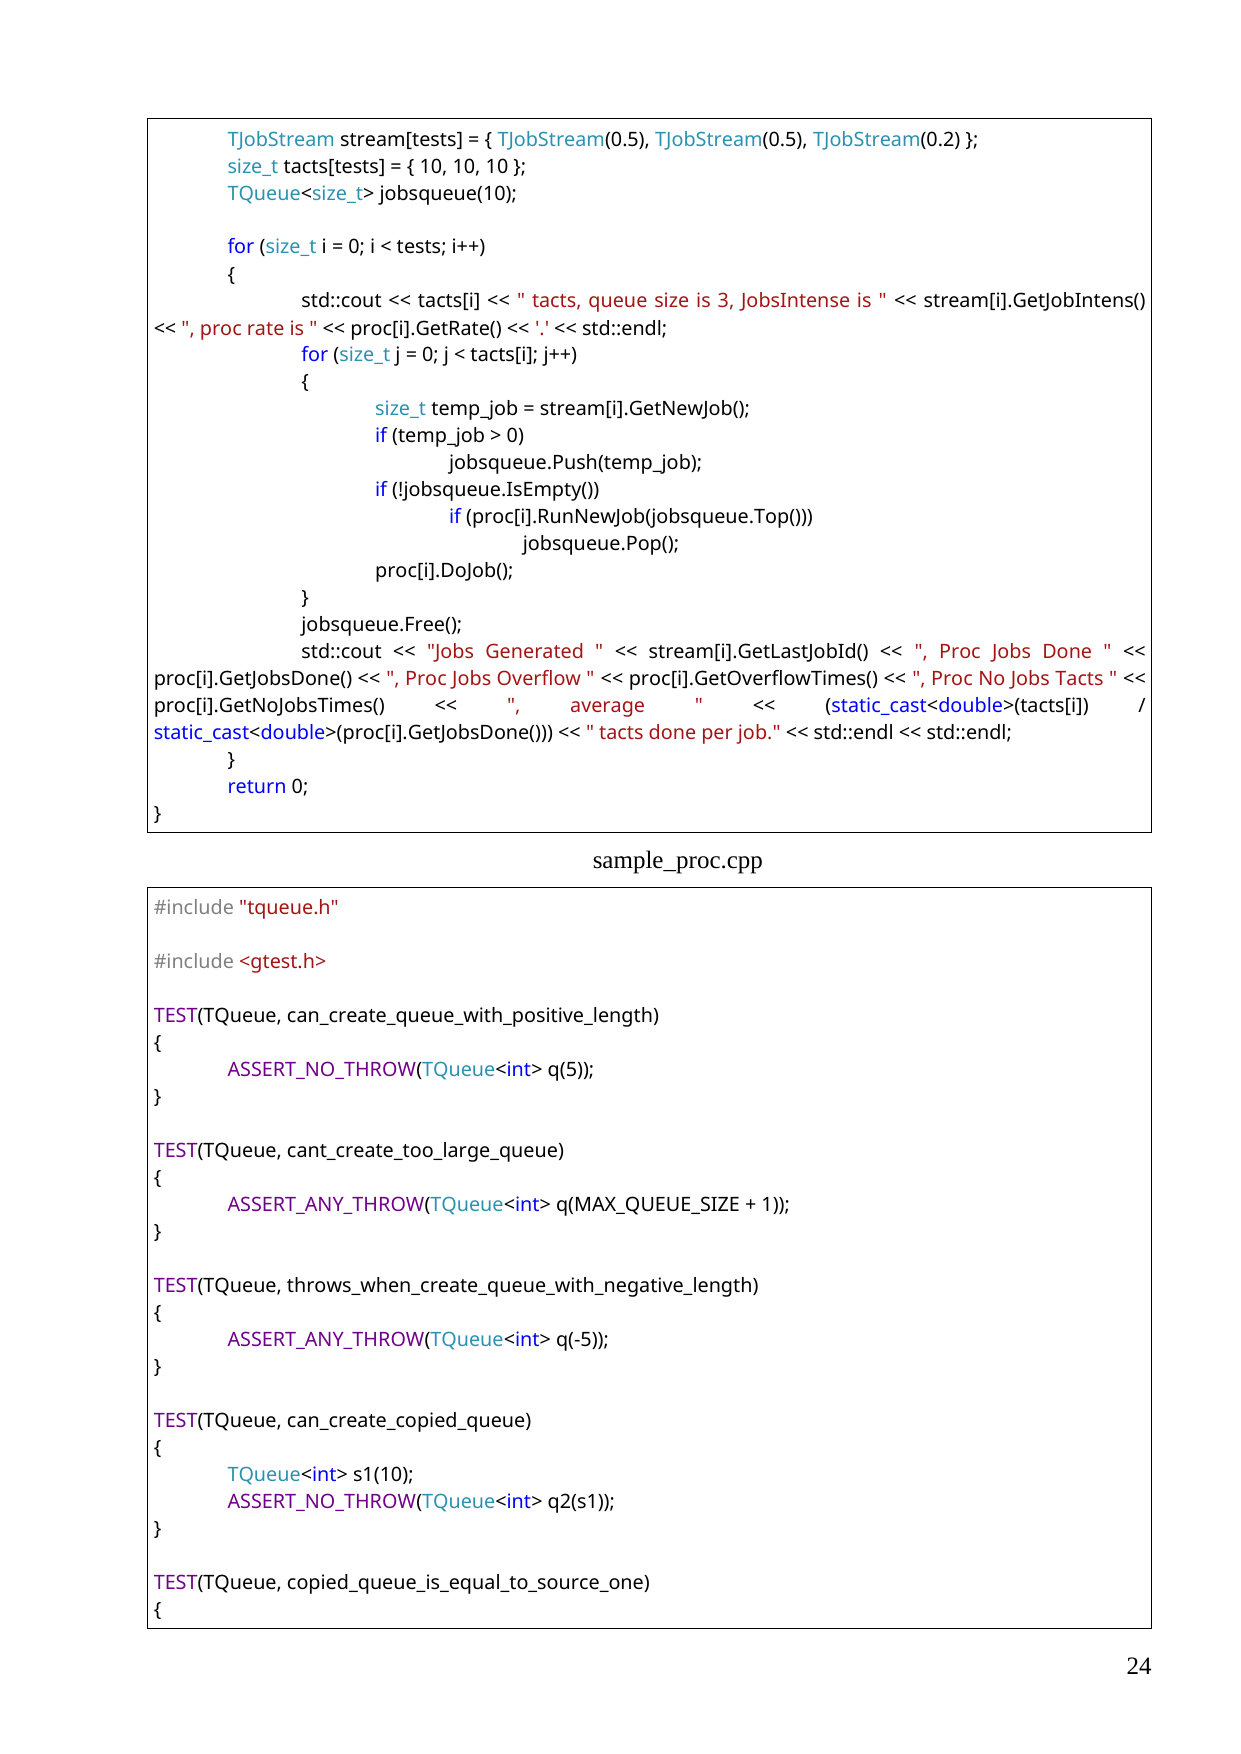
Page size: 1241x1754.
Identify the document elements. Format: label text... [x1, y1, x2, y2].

table_header #include "tqueue.h" #include <gtest.h> TEST(TQueue, can_create_queue_with_positive_length) { ASSERT_NO_THROW(TQueue<int> q(5)); } TEST(TQueue, cant_create_too_large_queue) { ASSERT_ANY_THROW(TQueue<int> q(MAX_QUEUE_SIZE + 1)); } TEST(TQueue, throws_when_create_queue_with_negative_length) { ASSERT_ANY_THROW(TQueue<int> q(-5)); } TEST(TQueue, can_create_copied_queue) { TQueue<int> s1(10); ASSERT_NO_THROW(TQueue<int> q2(s1)); } TEST(TQueue, copied_queue_is_equal_to_source_one) { [148, 888, 1151, 1628]
text sample_proc.cpp [148, 846, 1152, 874]
table_header TJobStream stream[tests] = { TJobStream(0.5), TJobStream(0.5), TJobStream(0.2) }; size_t tacts[tests] = { 10, 10, 10 }; TQueue<size_t> jobsqueue(10); for (size_t i = 0; i < tests; i++) { std::cout << tacts[i] << " tacts, queue size is 3, JobsIntense is " << stream[i].GetJobIntens() << ", proc rate is " << proc[i].GetRate() << '.' << std::endl; for (size_t j = 0; j < tacts[i]; j++) { size_t temp_job = stream[i].GetNewJob(); if (temp_job > 0) jobsqueue.Push(temp_job); if (!jobsqueue.IsEmpty()) if (proc[i].RunNewJob(jobsqueue.Top())) jobsqueue.Pop(); proc[i].DoJob(); } jobsqueue.Free(); std::cout << "Jobs Generated " << stream[i].GetLastJobId() << ", Proc Jobs Done " << proc[i].GetJobsDone() << ", Proc Jobs Overflow " << proc[i].GetOverflowTimes() << ", Proc No Jobs Tacts " << proc[i].GetNoJobsTimes() << ", average " << (static_cast<double>(tacts[i]) / static_cast<double>(proc[i].GetJobsDone())) << " tacts done per job." << std::endl << std::endl; } return 0; } [148, 119, 1151, 832]
